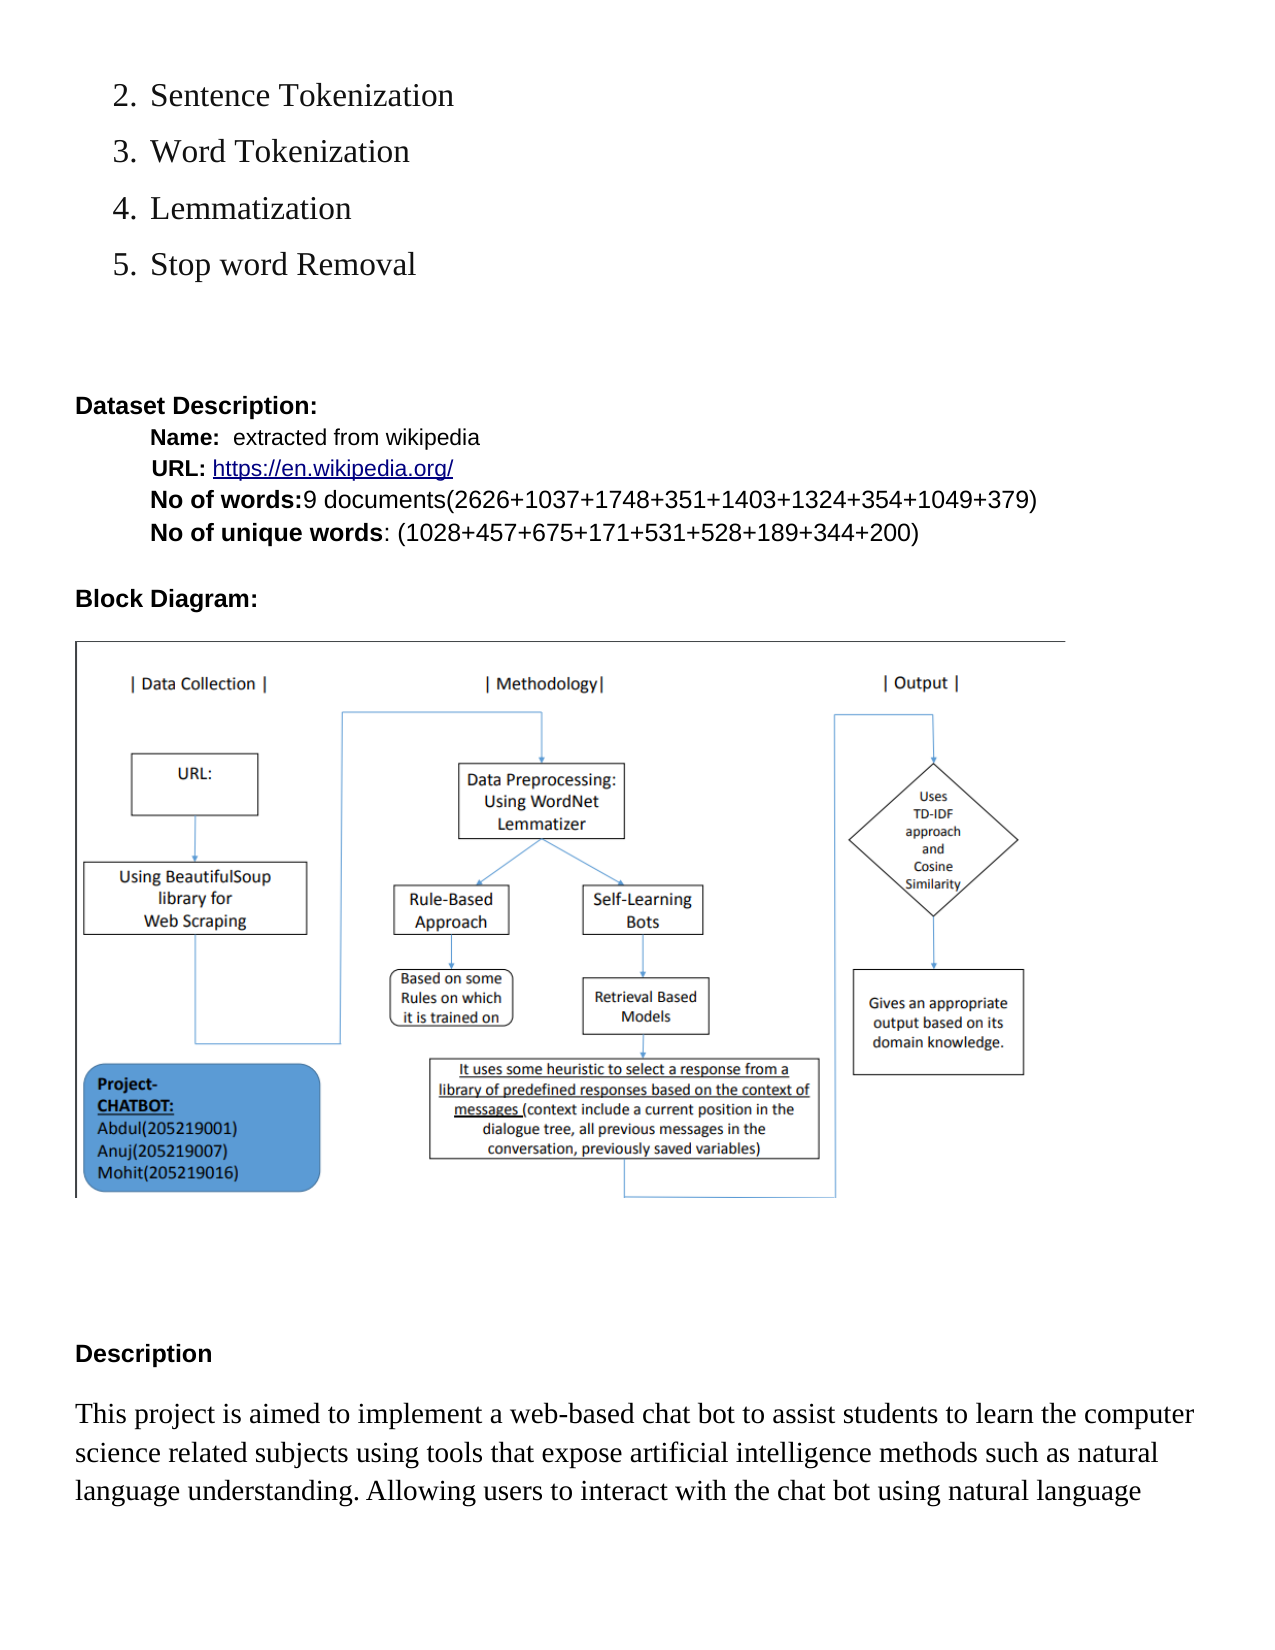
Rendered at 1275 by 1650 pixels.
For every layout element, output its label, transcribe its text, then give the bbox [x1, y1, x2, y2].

text This project is aimed to implement a web-based chat bot to assist students to learn the computer science related subjects using tools that expose artificial intelligence methods such as natural language understanding. Allowing users to interact with the chat bot using natural language [75, 1396, 1200, 1507]
text No of unique words: (1028+457+675+171+531+528+189+344+200) [75, 518, 1200, 547]
list Sentence Tokenization [112, 75, 1200, 113]
text No of words:9 documents(2626+1037+1748+351+1403+1324+354+1049+379) [75, 485, 1200, 513]
list Word Tokenization [112, 131, 1200, 170]
text Dataset Description: [75, 391, 1200, 420]
text Block Diagram: [75, 584, 1200, 613]
text URL: https://en.wikipedia.org/ [75, 454, 1200, 481]
list Lemmatization [112, 188, 1200, 226]
text Name: extracted from wikipedia [75, 424, 1200, 451]
text Description [75, 1339, 1200, 1367]
list Stop word Removal [112, 244, 1200, 283]
